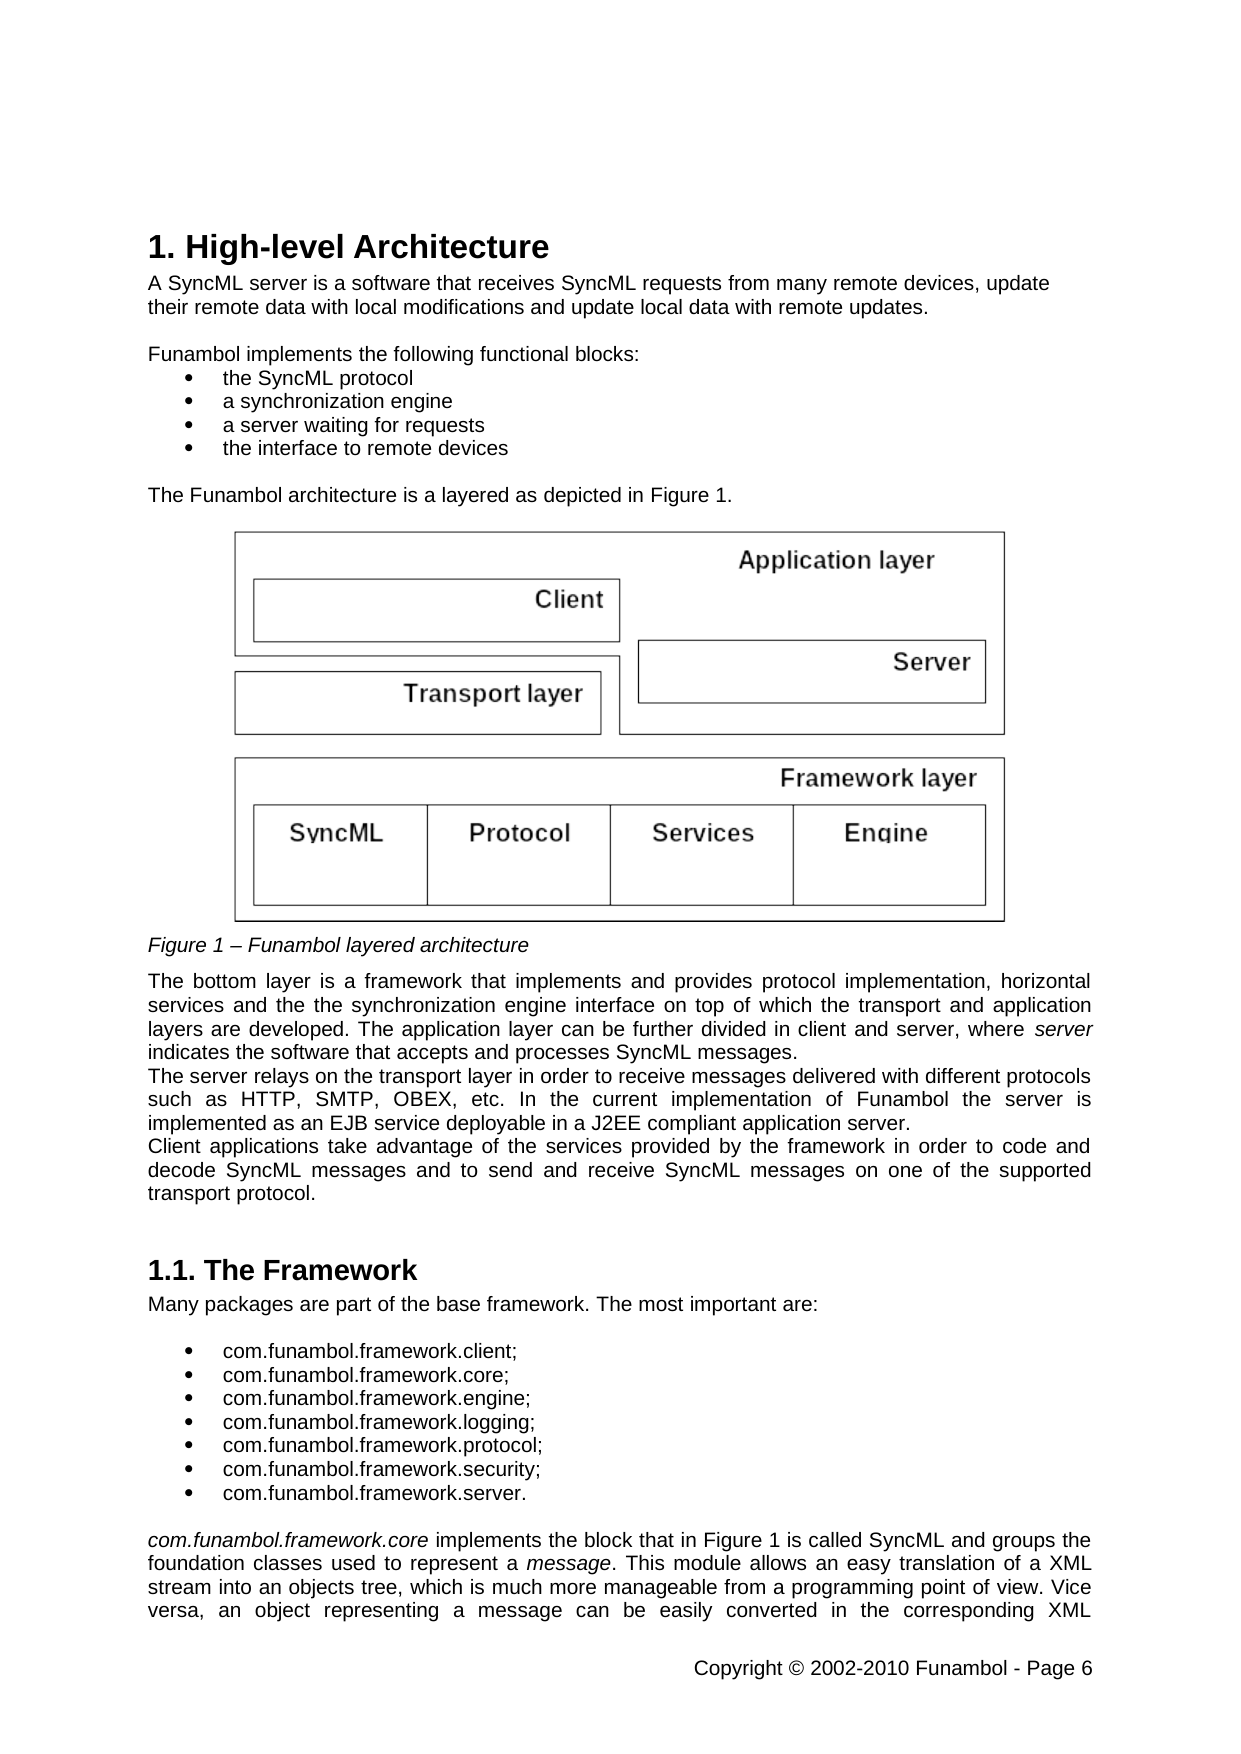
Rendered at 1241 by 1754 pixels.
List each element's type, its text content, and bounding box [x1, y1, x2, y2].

list com.funambol.framework.engine; [185, 1387, 1092, 1410]
text Funambol implements the following functional blocks: [148, 342, 1092, 366]
list com.funambol.framework.server. [185, 1481, 1092, 1504]
list com.funambol.framework.protocol; [185, 1434, 1092, 1457]
text Client applications take advantage of the services provided by the framework in order to code and decode SyncML messages and to send and receive SyncML messages on one of the supported transport protocol. [148, 1135, 1092, 1205]
list a server waiting for requests [185, 413, 1092, 437]
text The Funambol architecture is a layered as depicted in Figure 1. [148, 484, 1092, 507]
text com.funambol.framework.core implements the block that in Figure 1 is called SyncML and groups the foundation classes used to represent a message. This module allows an easy translation of a XML stream into an objects tree, which is much more manageable from a programming point of view. Vice versa, an object representing a message can be easily converted in the corresponding XML [148, 1528, 1092, 1622]
subtitle The Framework [148, 1254, 1092, 1286]
text Figure 1 – Funambol layered architecture [148, 934, 1092, 957]
list com.funambol.framework.core; [185, 1363, 1092, 1387]
list the interface to remote devices [185, 437, 1092, 460]
list com.funambol.framework.security; [185, 1457, 1092, 1481]
text A SyncML server is a software that receives SyncML requests from many remote devices, update their remote data with local modifications and update local data with remote updates. [148, 272, 1092, 319]
text The server relays on the transport layer in order to receive messages delivered with different protocols such as HTTP, SMTP, OBEX, etc. In the current implementation of Funambol the server is implemented as an EJB service deployable in a J2EE compliant application server. [148, 1064, 1092, 1135]
list the SyncML protocol [185, 366, 1092, 389]
list com.funambol.framework.logging; [185, 1410, 1092, 1434]
text The bottom layer is a framework that implements and provides protocol implementation, horizontal services and the the synchronization engine interface on top of which the transport and application layers are developed. The application layer can be further divided in client and server, where server indicates the software that accepts and processes SyncML messages. [148, 970, 1092, 1064]
list com.funambol.framework.client; [185, 1340, 1092, 1363]
list a synchronization engine [185, 389, 1092, 413]
text Many packages are part of the base framework. The most important are: [148, 1293, 1092, 1316]
subtitle High-level Architecture [148, 228, 1092, 266]
